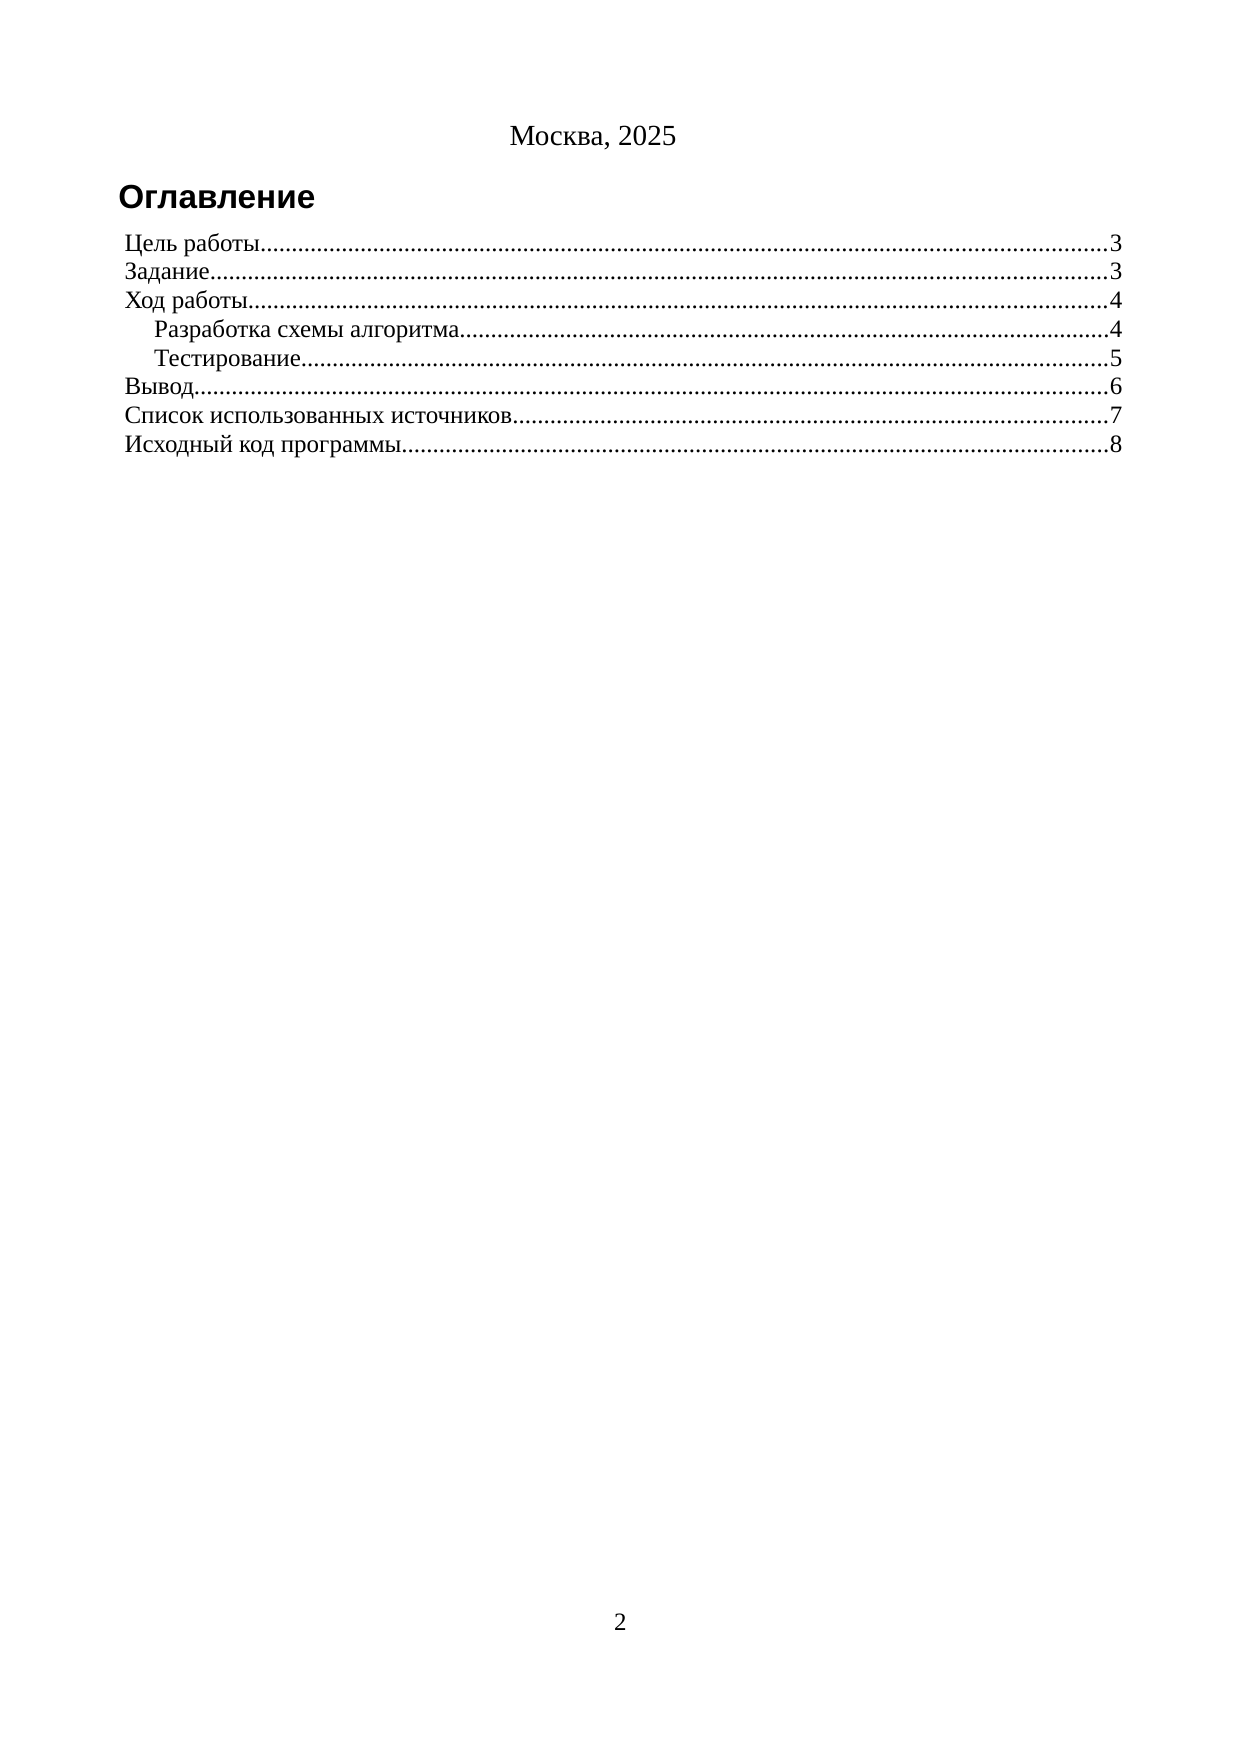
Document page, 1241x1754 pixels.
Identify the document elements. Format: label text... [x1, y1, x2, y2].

text Ход работы 4 [118, 285, 1122, 314]
subtitle Оглавление [118, 177, 1122, 215]
text Москва, 2025 [118, 118, 1122, 152]
text Разработка схемы алгоритма 4 [148, 314, 1122, 343]
text Список использованных источников 7 [118, 400, 1122, 429]
text Исходный код программы 8 [118, 429, 1122, 458]
text Цель работы 3 [118, 228, 1122, 256]
text Задание 3 [118, 256, 1122, 285]
text Тестирование 5 [148, 343, 1122, 371]
text Вывод 6 [118, 371, 1122, 400]
